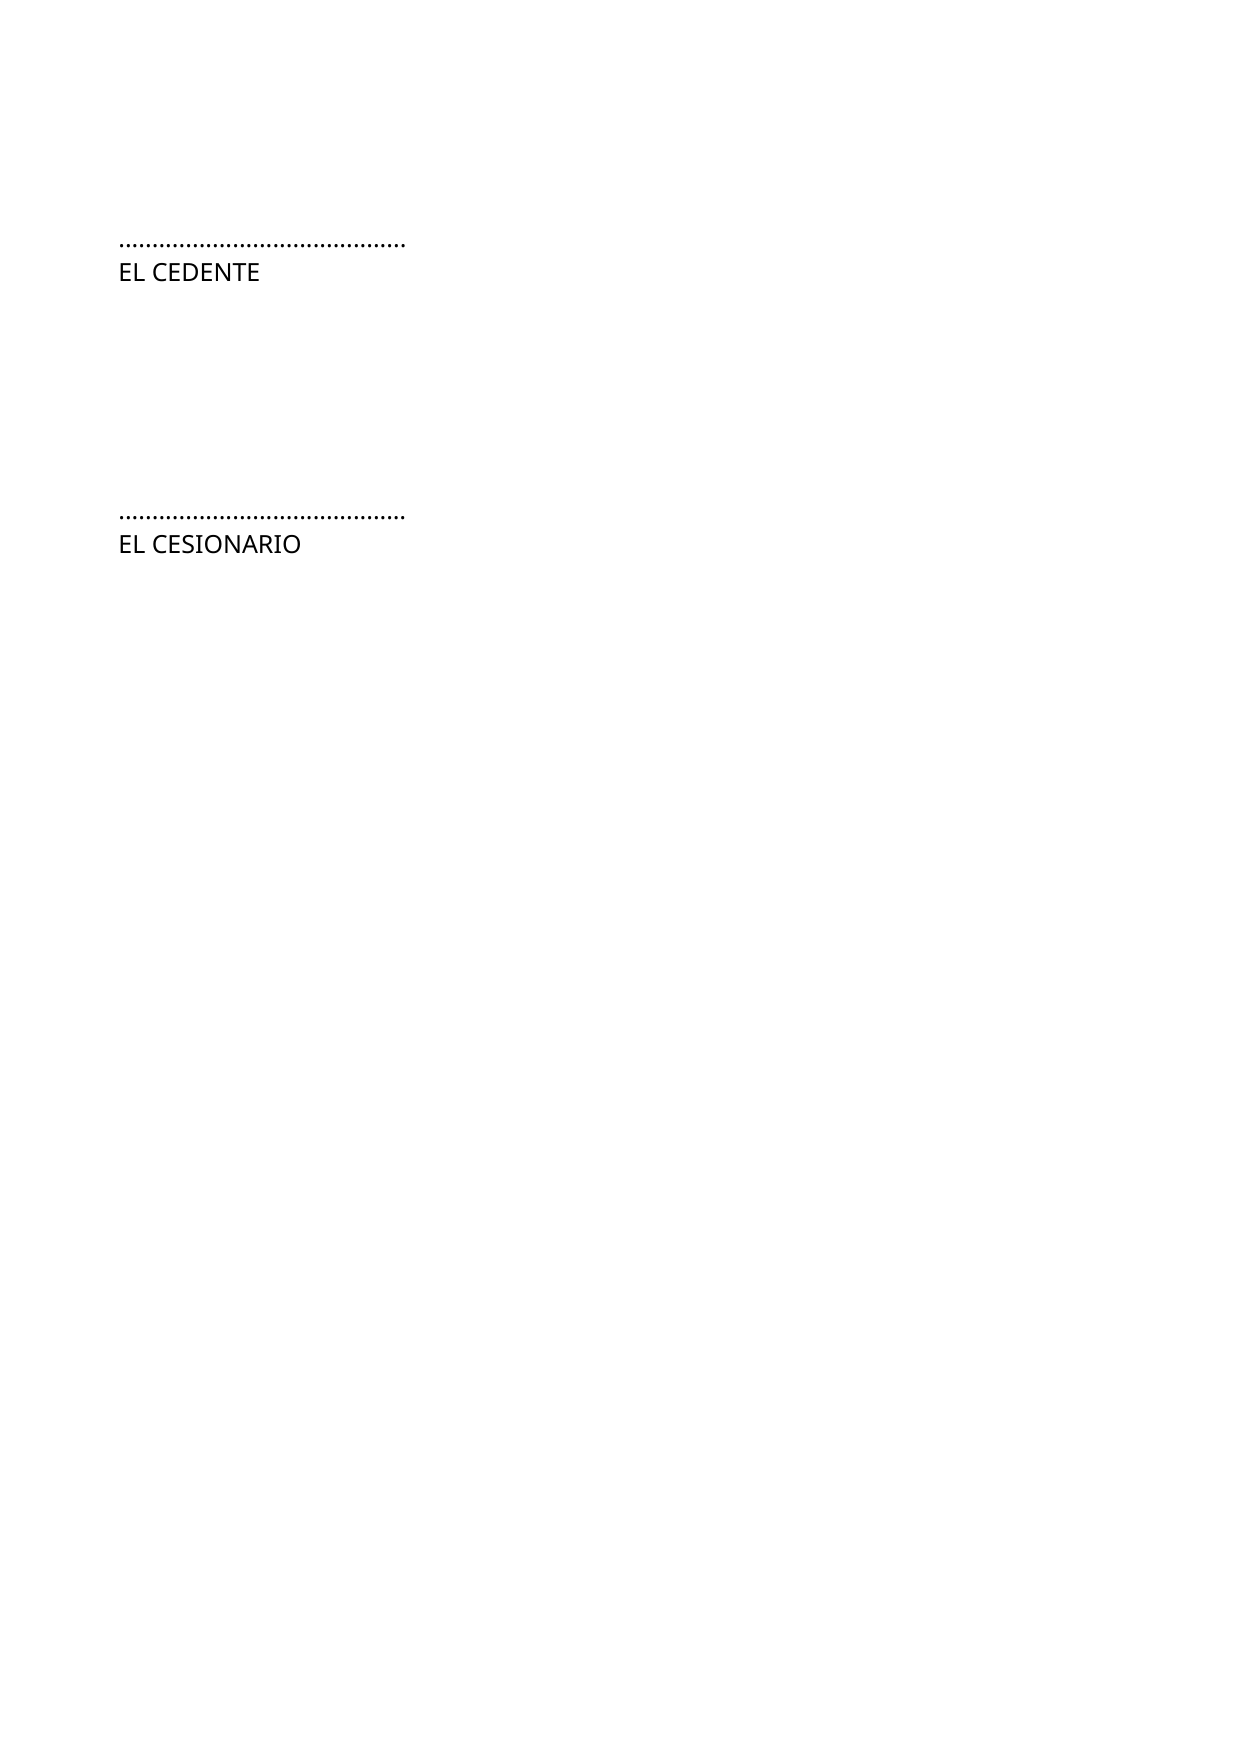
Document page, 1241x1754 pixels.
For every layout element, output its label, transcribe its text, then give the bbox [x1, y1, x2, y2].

text ........................................… [118, 493, 1122, 527]
text ........................................... [118, 220, 1122, 254]
text EL CEDENTE [118, 254, 1122, 288]
text EL CESIONARIO [118, 527, 1122, 561]
